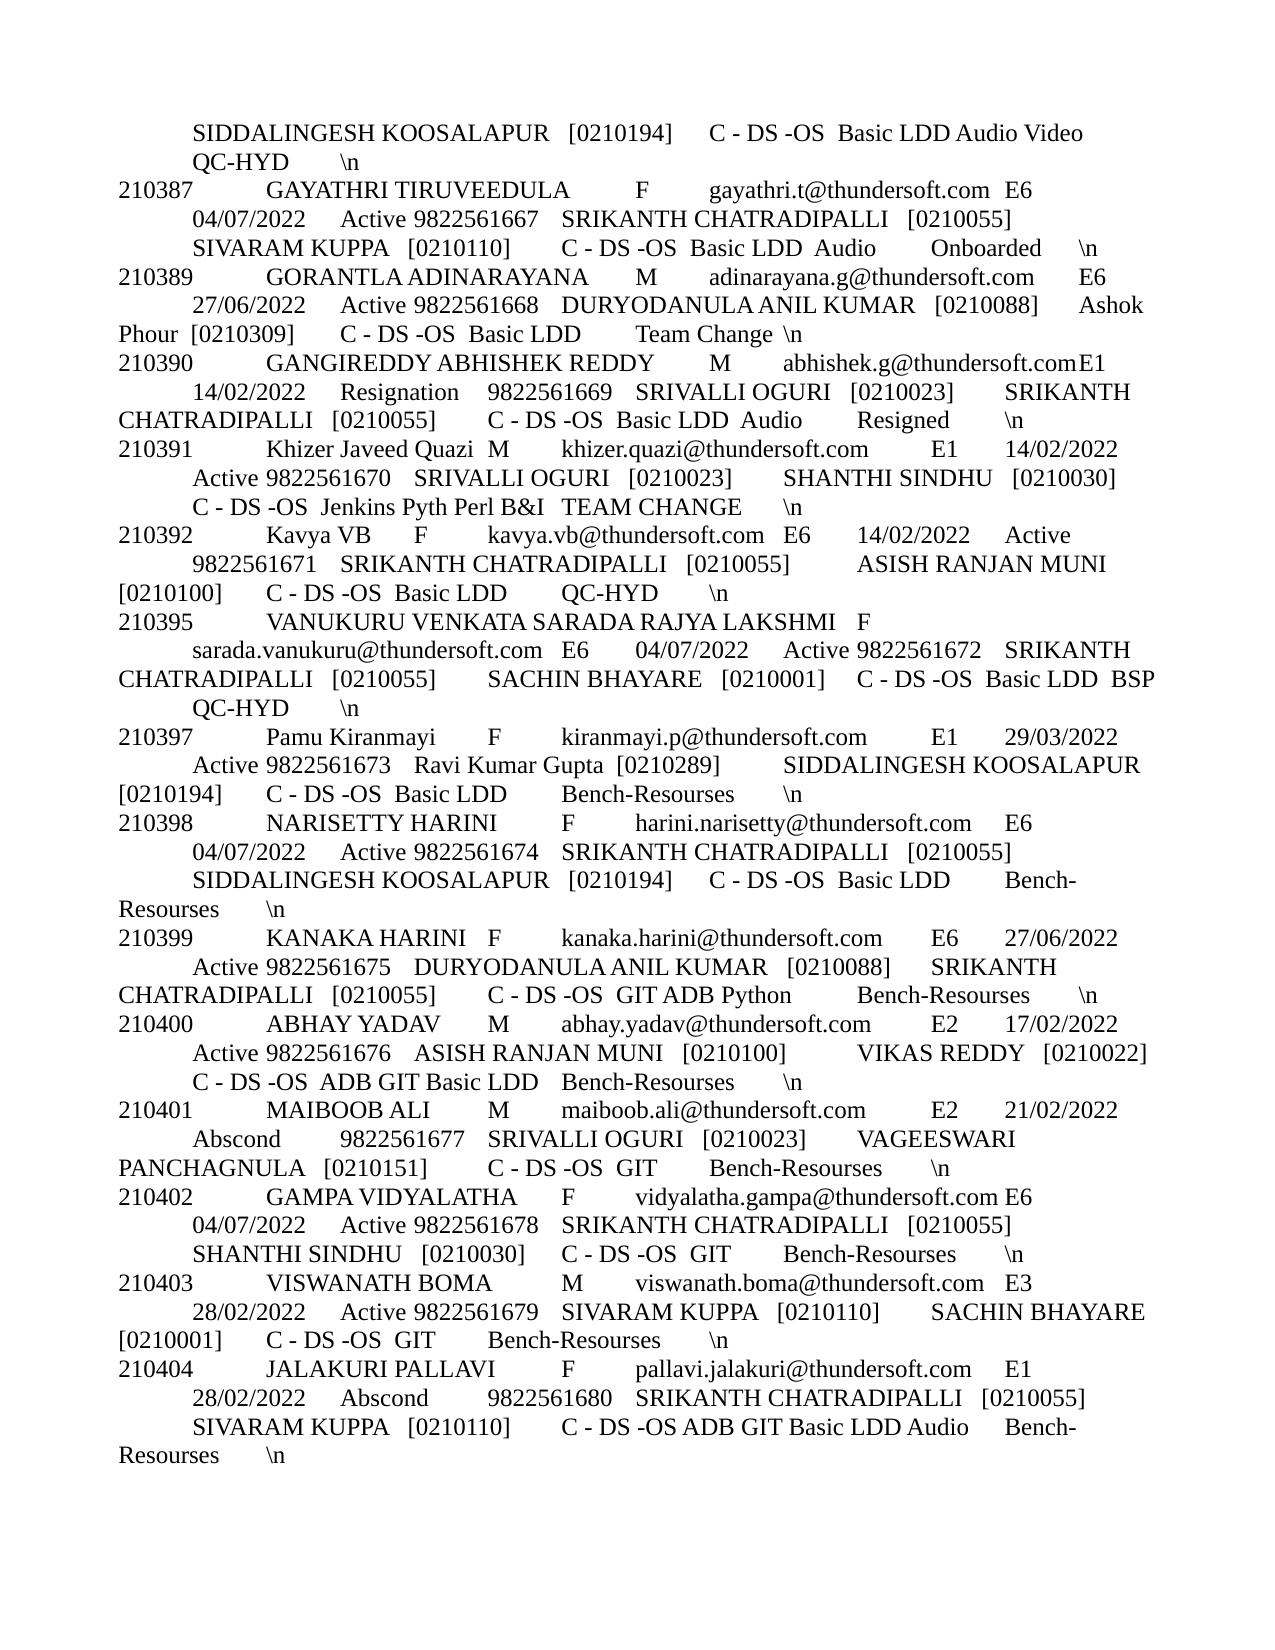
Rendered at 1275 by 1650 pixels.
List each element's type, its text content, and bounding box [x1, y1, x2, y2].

text 210387 GAYATHRI TIRUVEEDULA F gayathri.t@thundersoft.com E6 04/07/2022 Active 9822561667 SRIKANTH CHATRADIPALLI [0210055] SIVARAM KUPPA [0210110] C - DS -OS Basic LDD Audio Onboarded \n [118, 176, 1157, 262]
text 210390 GANGIREDDY ABHISHEK REDDY M abhishek.g@thundersoft.com E1 14/02/2022 Resignation 9822561669 SRIVALLI OGURI [0210023] SRIKANTH CHATRADIPALLI [0210055] C - DS -OS Basic LDD Audio Resigned \n [118, 348, 1157, 434]
text 210403 VISWANATH BOMA M viswanath.boma@thundersoft.com E3 28/02/2022 Active 9822561679 SIVARAM KUPPA [0210110] SACHIN BHAYARE [0210001] C - DS -OS GIT Bench-Resourses \n [118, 1268, 1157, 1354]
text 210400 ABHAY YADAV M abhay.yadav@thundersoft.com E2 17/02/2022 Active 9822561676 ASISH RANJAN MUNI [0210100] VIKAS REDDY [0210022] C - DS -OS ADB GIT Basic LDD Bench-Resourses \n [118, 1009, 1157, 1096]
text 210391 Khizer Javeed Quazi M khizer.quazi@thundersoft.com E1 14/02/2022 Active 9822561670 SRIVALLI OGURI [0210023] SHANTHI SINDHU [0210030] C - DS -OS Jenkins Pyth Perl B&I TEAM CHANGE \n [118, 434, 1157, 521]
text 210395 VANUKURU VENKATA SARADA RAJYA LAKSHMI F sarada.vanukuru@thundersoft.com E6 04/07/2022 Active 9822561672 SRIKANTH CHATRADIPALLI [0210055] SACHIN BHAYARE [0210001] C - DS -OS Basic LDD BSP QC-HYD \n [118, 607, 1157, 722]
text 210397 Pamu Kiranmayi F kiranmayi.p@thundersoft.com E1 29/03/2022 Active 9822561673 Ravi Kumar Gupta [0210289] SIDDALINGESH KOOSALAPUR [0210194] C - DS -OS Basic LDD Bench-Resourses \n [118, 722, 1157, 808]
text 210402 GAMPA VIDYALATHA F vidyalatha.gampa@thundersoft.com E6 04/07/2022 Active 9822561678 SRIKANTH CHATRADIPALLI [0210055] SHANTHI SINDHU [0210030] C - DS -OS GIT Bench-Resourses \n [118, 1182, 1157, 1268]
text 210404 JALAKURI PALLAVI F pallavi.jalakuri@thundersoft.com E1 28/02/2022 Abscond 9822561680 SRIKANTH CHATRADIPALLI [0210055] SIVARAM KUPPA [0210110] C - DS -OS ADB GIT Basic LDD Audio Bench-Resourses \n [118, 1354, 1157, 1469]
text 210401 MAIBOOB ALI M maiboob.ali@thundersoft.com E2 21/02/2022 Abscond 9822561677 SRIVALLI OGURI [0210023] VAGEESWARI PANCHAGNULA [0210151] C - DS -OS GIT Bench-Resourses \n [118, 1096, 1157, 1182]
text 210398 NARISETTY HARINI F harini.narisetty@thundersoft.com E6 04/07/2022 Active 9822561674 SRIKANTH CHATRADIPALLI [0210055] SIDDALINGESH KOOSALAPUR [0210194] C - DS -OS Basic LDD Bench-Resourses \n [118, 808, 1157, 923]
text SIDDALINGESH KOOSALAPUR [0210194] C - DS -OS Basic LDD Audio Video QC-HYD \n [118, 118, 1157, 176]
text 210389 GORANTLA ADINARAYANA M adinarayana.g@thundersoft.com E6 27/06/2022 Active 9822561668 DURYODANULA ANIL KUMAR [0210088] Ashok Phour [0210309] C - DS -OS Basic LDD Team Change \n [118, 262, 1157, 348]
text 210392 Kavya VB F kavya.vb@thundersoft.com E6 14/02/2022 Active 9822561671 SRIKANTH CHATRADIPALLI [0210055] ASISH RANJAN MUNI [0210100] C - DS -OS Basic LDD QC-HYD \n [118, 521, 1157, 607]
text 210399 KANAKA HARINI F kanaka.harini@thundersoft.com E6 27/06/2022 Active 9822561675 DURYODANULA ANIL KUMAR [0210088] SRIKANTH CHATRADIPALLI [0210055] C - DS -OS GIT ADB Python Bench-Resourses \n [118, 923, 1157, 1009]
